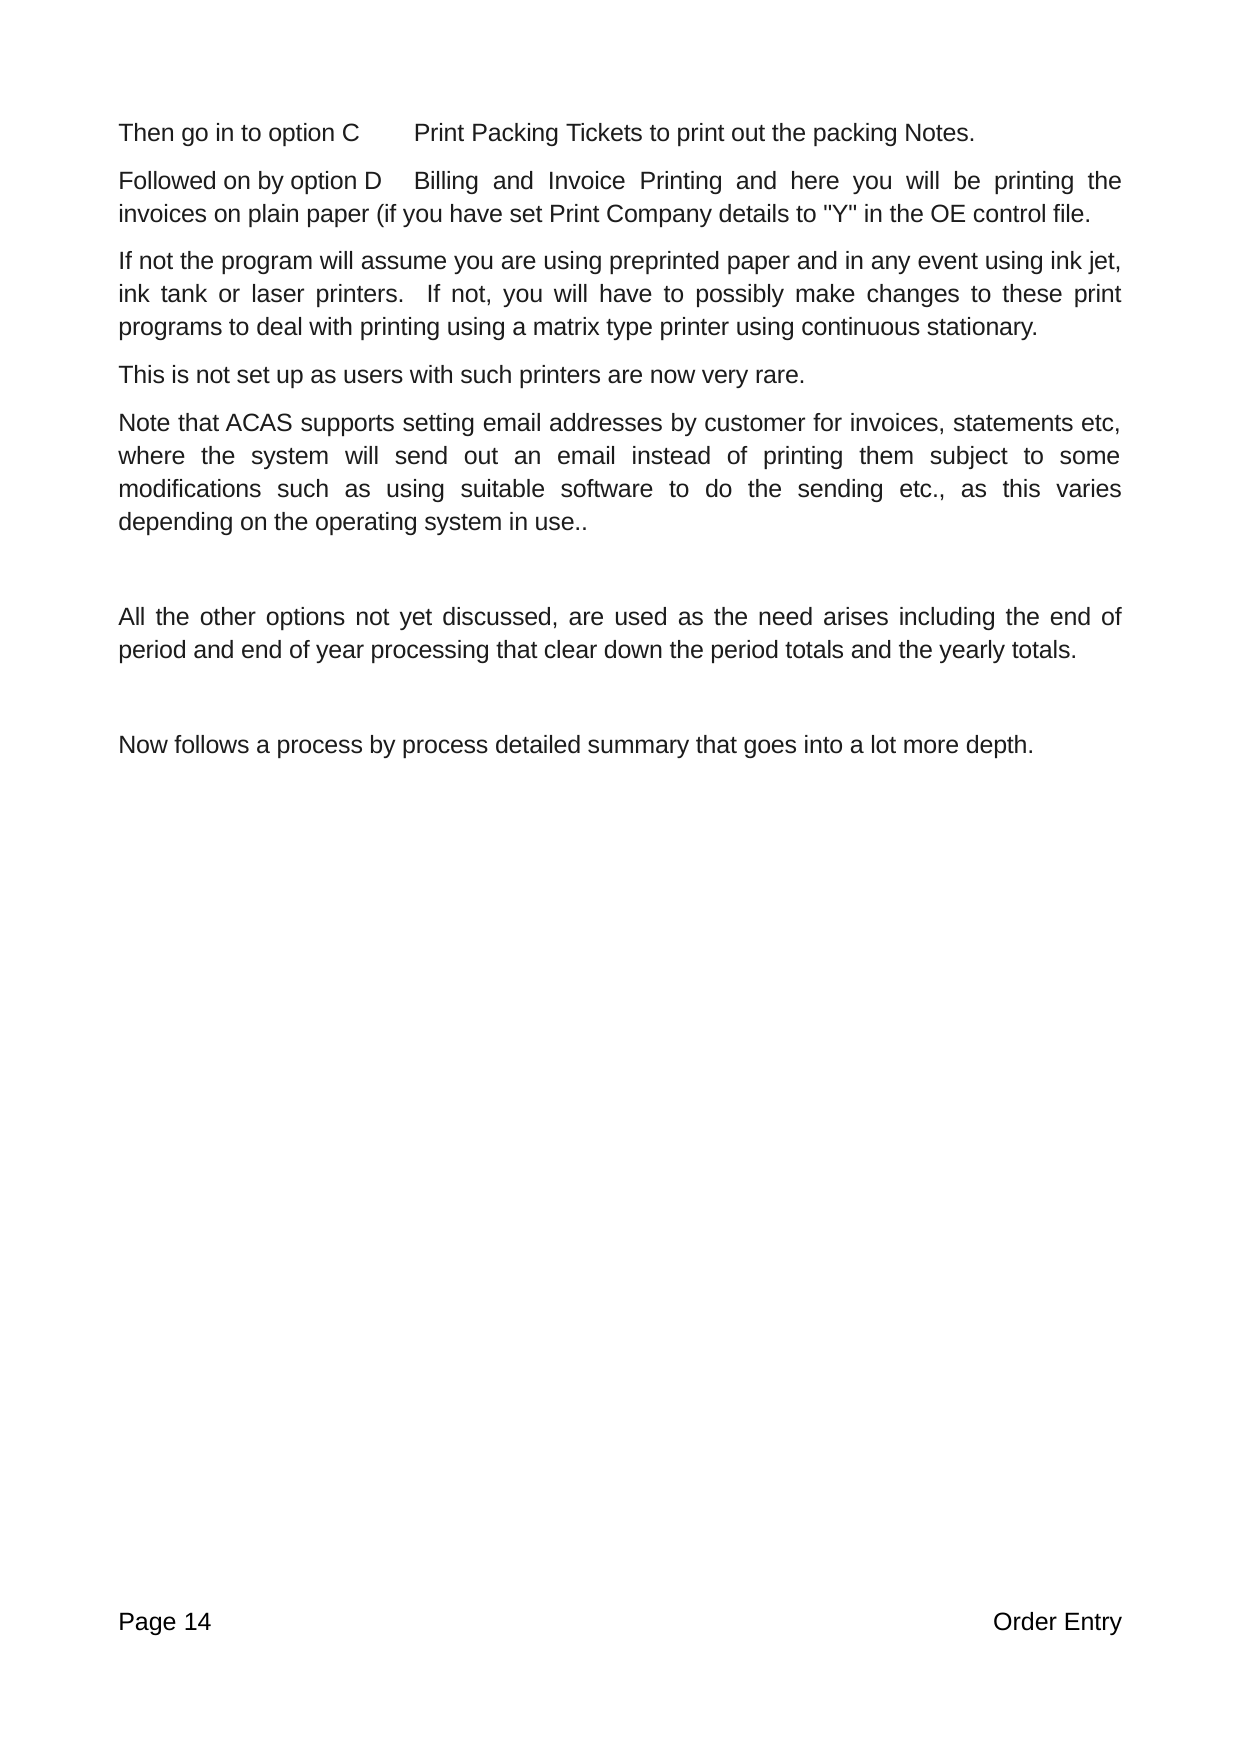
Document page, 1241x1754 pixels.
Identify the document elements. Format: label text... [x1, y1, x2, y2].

text Now follows a process by process detailed summary that goes into a lot more depth. [118, 730, 1122, 759]
text Followed on by option D Billing and Invoice Printing and here you will be printing the invoices on plain paper (if you have set Print Company details to "Y" in the OE control file. [118, 166, 1122, 227]
text Then go in to option C Print Packing Tickets to print out the packing Notes. [118, 118, 1122, 147]
text This is not set up as users with such printers are now very rare. [118, 360, 1122, 389]
text If not the program will assume you are using preprinted paper and in any event using ink jet, ink tank or laser printers. If not, you will have to possibly make changes to these print programs to deal with printing using a matrix type printer using continuous stationary. [118, 246, 1122, 341]
text All the other options not yet discussed, are used as the need arises including the end of period and end of year processing that clear down the period totals and the yearly totals. [118, 602, 1122, 664]
text Note that ACAS supports setting email addresses by customer for invoices, statements etc, where the system will send out an email instead of printing them subject to some modifications such as using suitable software to do the sending etc., as this varies depending on the operating system in use.. [118, 408, 1122, 535]
